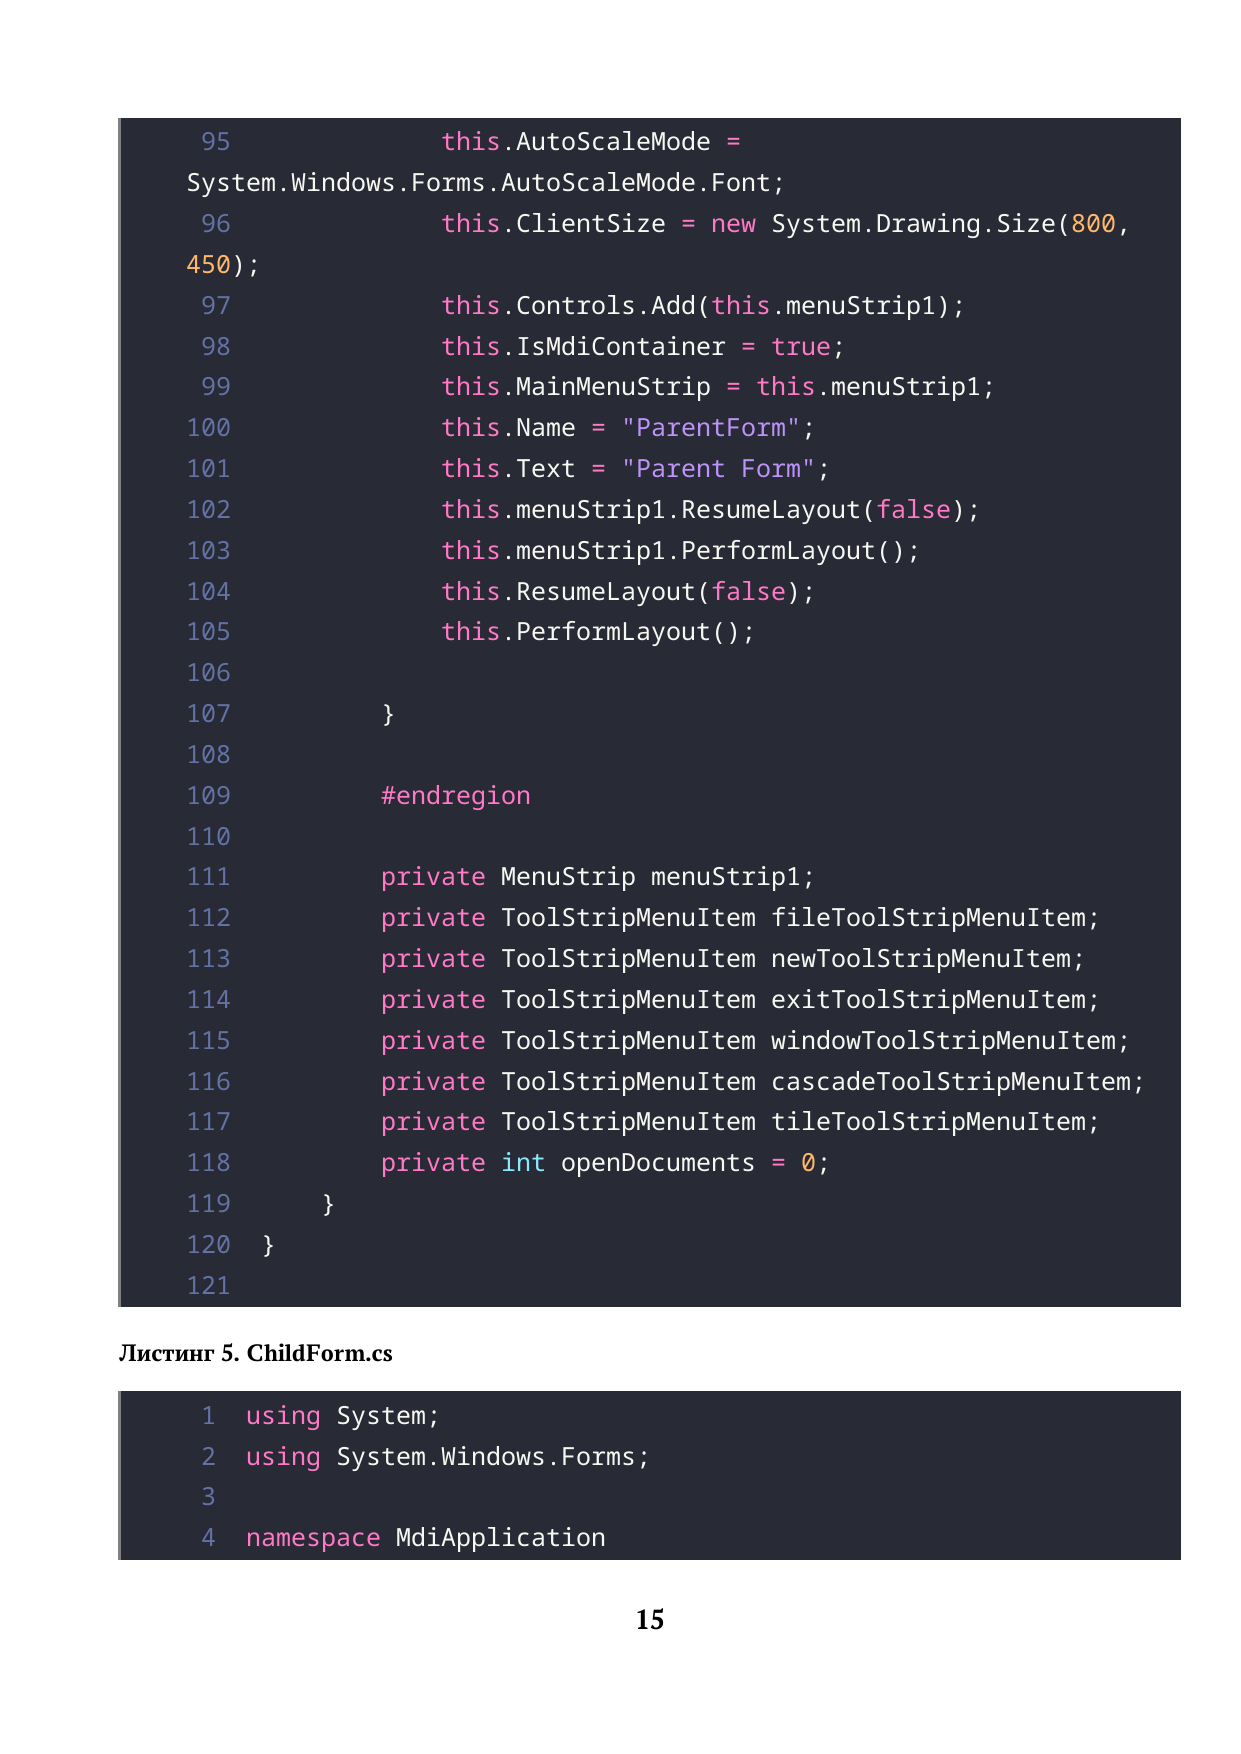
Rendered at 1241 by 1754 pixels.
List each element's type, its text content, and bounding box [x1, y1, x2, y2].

text 107 } [121, 690, 1181, 730]
text 116 private ToolStripMenuItem cascadeToolStripMenuItem; [121, 1057, 1181, 1097]
text 121 [121, 1261, 1181, 1307]
text 119 } [121, 1180, 1181, 1220]
text 113 private ToolStripMenuItem newToolStripMenuItem; [121, 935, 1181, 975]
text 97 this.Controls.Add(this.menuStrip1); [121, 281, 1181, 321]
text 98 this.IsMdiContainer = true; [121, 322, 1181, 362]
text Листинг 5. ChildForm.cs [118, 1338, 1181, 1367]
text 120 } [121, 1221, 1181, 1261]
text 108 [121, 731, 1181, 771]
text 101 this.Text = "Parent Form"; [121, 445, 1181, 485]
text 100 this.Name = "ParentForm"; [121, 404, 1181, 444]
text 117 private ToolStripMenuItem tileToolStripMenuItem; [121, 1098, 1181, 1138]
text 110 [121, 812, 1181, 852]
text 106 [121, 649, 1181, 689]
text 115 private ToolStripMenuItem windowToolStripMenuItem; [121, 1016, 1181, 1056]
text 96 this.ClientSize = new System.Drawing.Size(800, 450); [121, 200, 1181, 281]
text 111 private MenuStrip menuStrip1; [121, 853, 1181, 893]
text 114 private ToolStripMenuItem exitToolStripMenuItem; [121, 976, 1181, 1016]
text 4 namespace MdiApplication [121, 1514, 1181, 1560]
text 104 this.ResumeLayout(false); [121, 567, 1181, 607]
text 2 using System.Windows.Forms; [121, 1432, 1181, 1472]
text 102 this.menuStrip1.ResumeLayout(false); [121, 486, 1181, 526]
text 3 [121, 1473, 1181, 1513]
text 112 private ToolStripMenuItem fileToolStripMenuItem; [121, 894, 1181, 934]
text 1 using System; [121, 1391, 1181, 1431]
text 99 this.MainMenuStrip = this.menuStrip1; [121, 363, 1181, 403]
text 109 #endregion [121, 771, 1181, 811]
text 103 this.menuStrip1.PerformLayout(); [121, 526, 1181, 566]
text 118 private int openDocuments = 0; [121, 1139, 1181, 1179]
text 105 this.PerformLayout(); [121, 608, 1181, 648]
text 95 this.AutoScaleMode = System.Windows.Forms.AutoScaleMode.Font; [121, 118, 1181, 199]
